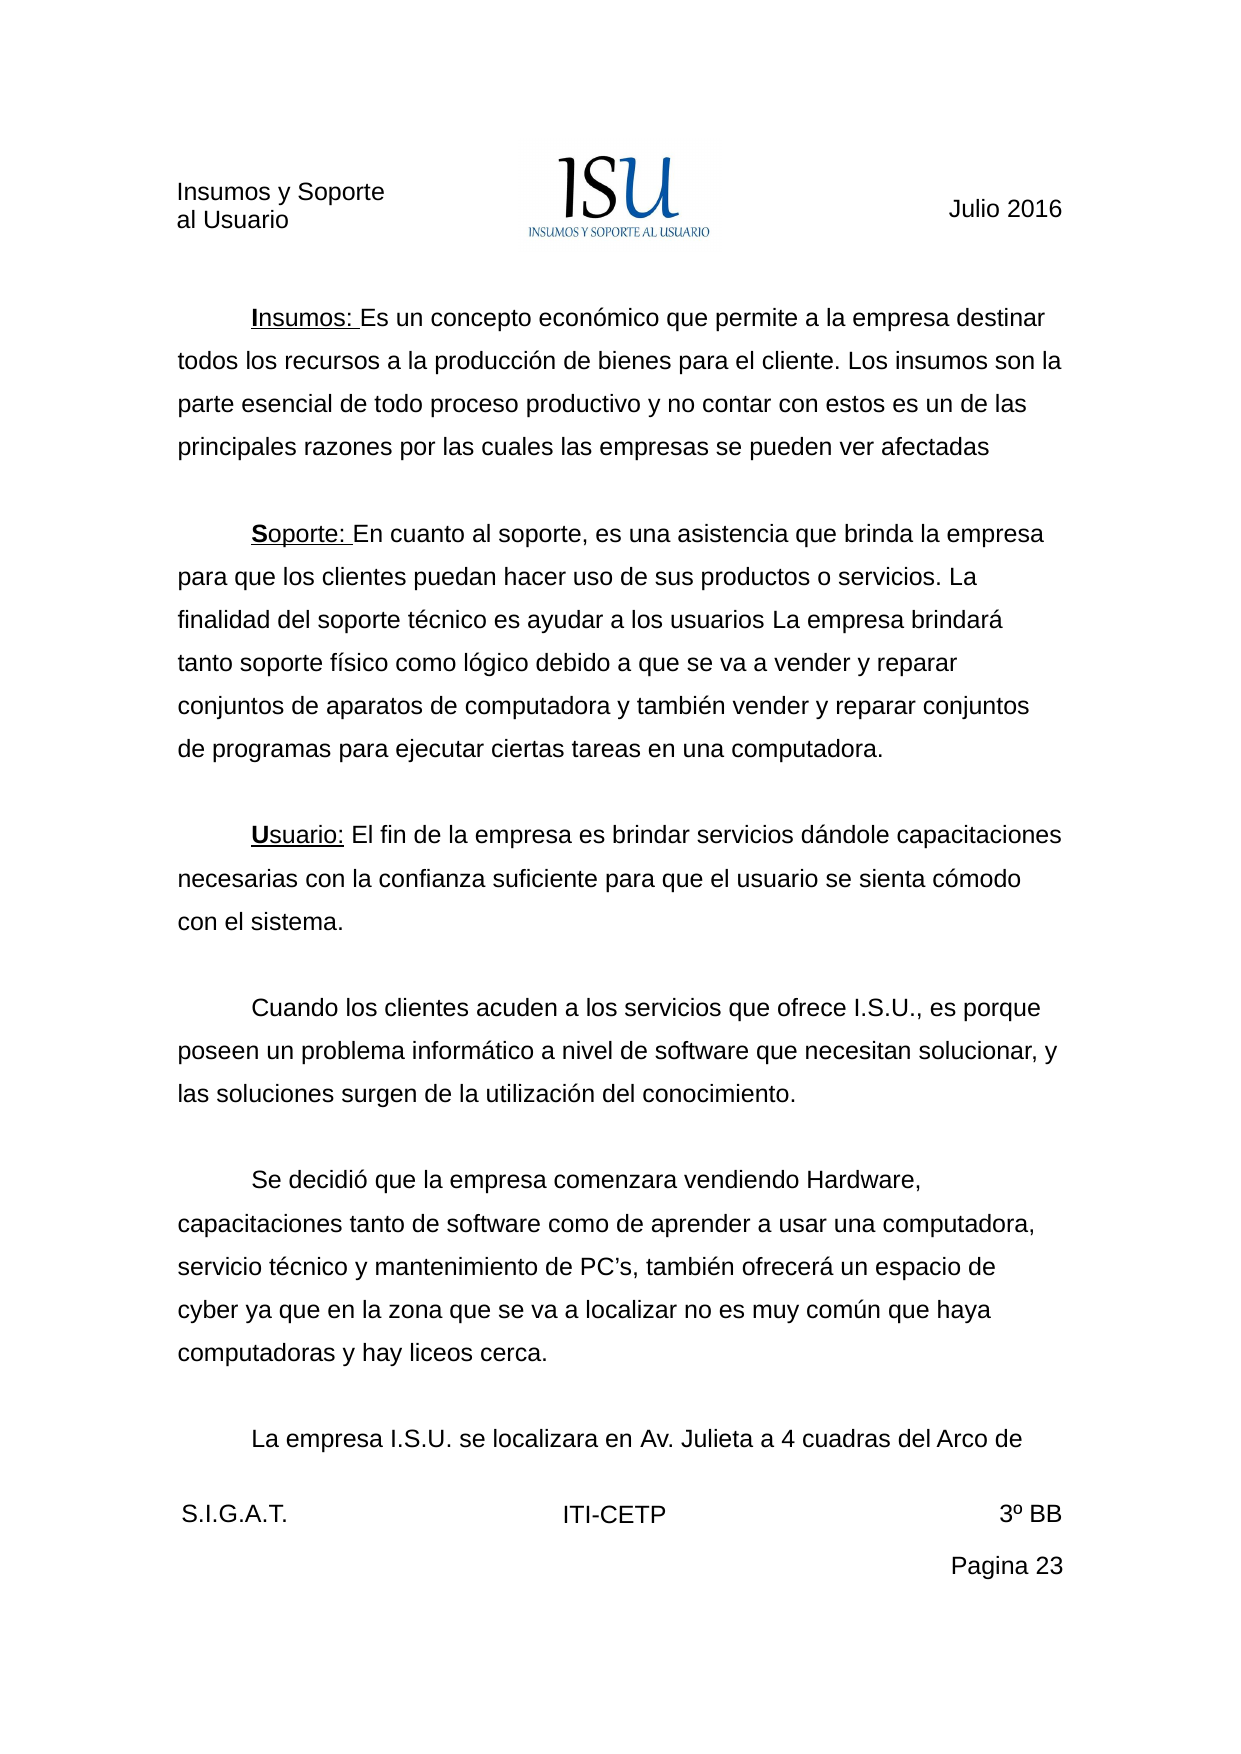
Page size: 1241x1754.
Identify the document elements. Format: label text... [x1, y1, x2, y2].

text La empresa I.S.U. se localizara en Av. Julieta a 4 cuadras del Arco de [177, 1424, 1063, 1453]
text Usuario: El fin de la empresa es brindar servicios dándole capacitaciones necesarias con la confianza suficiente para que el usuario se sienta cómodo con el sistema. [177, 820, 1063, 935]
text Soporte: En cuanto al soporte, es una asistencia que brinda la empresa para que los clientes puedan hacer uso de sus productos o servicios. La finalidad del soporte técnico es ayudar a los usuarios La empresa brindará tanto soporte físico como lógico debido a que se va a vender y reparar conjuntos de aparatos de computadora y también vender y reparar conjuntos de programas para ejecutar ciertas tareas en una computadora. [177, 518, 1063, 763]
text Se decidió que la empresa comenzara vendiendo Hardware, capacitaciones tanto de software como de aprender a usar una computadora, servicio técnico y mantenimiento de PC’s, también ofrecerá un espacio de cyber ya que en la zona que se va a localizar no es muy común que haya computadoras y hay liceos cerca. [177, 1165, 1063, 1367]
text Insumos: Es un concepto económico que permite a la empresa destinar todos los recursos a la producción de bienes para el cliente. Los insumos son la parte esencial de todo proceso productivo y no contar con estos es un de las principales razones por las cuales las empresas se pueden ver afectadas [177, 303, 1063, 461]
text Cuando los clientes acuden a los servicios que ofrece I.S.U., es porque poseen un problema informático a nivel de software que necesitan solucionar, y las soluciones surgen de la utilización del conocimiento. [177, 993, 1063, 1108]
